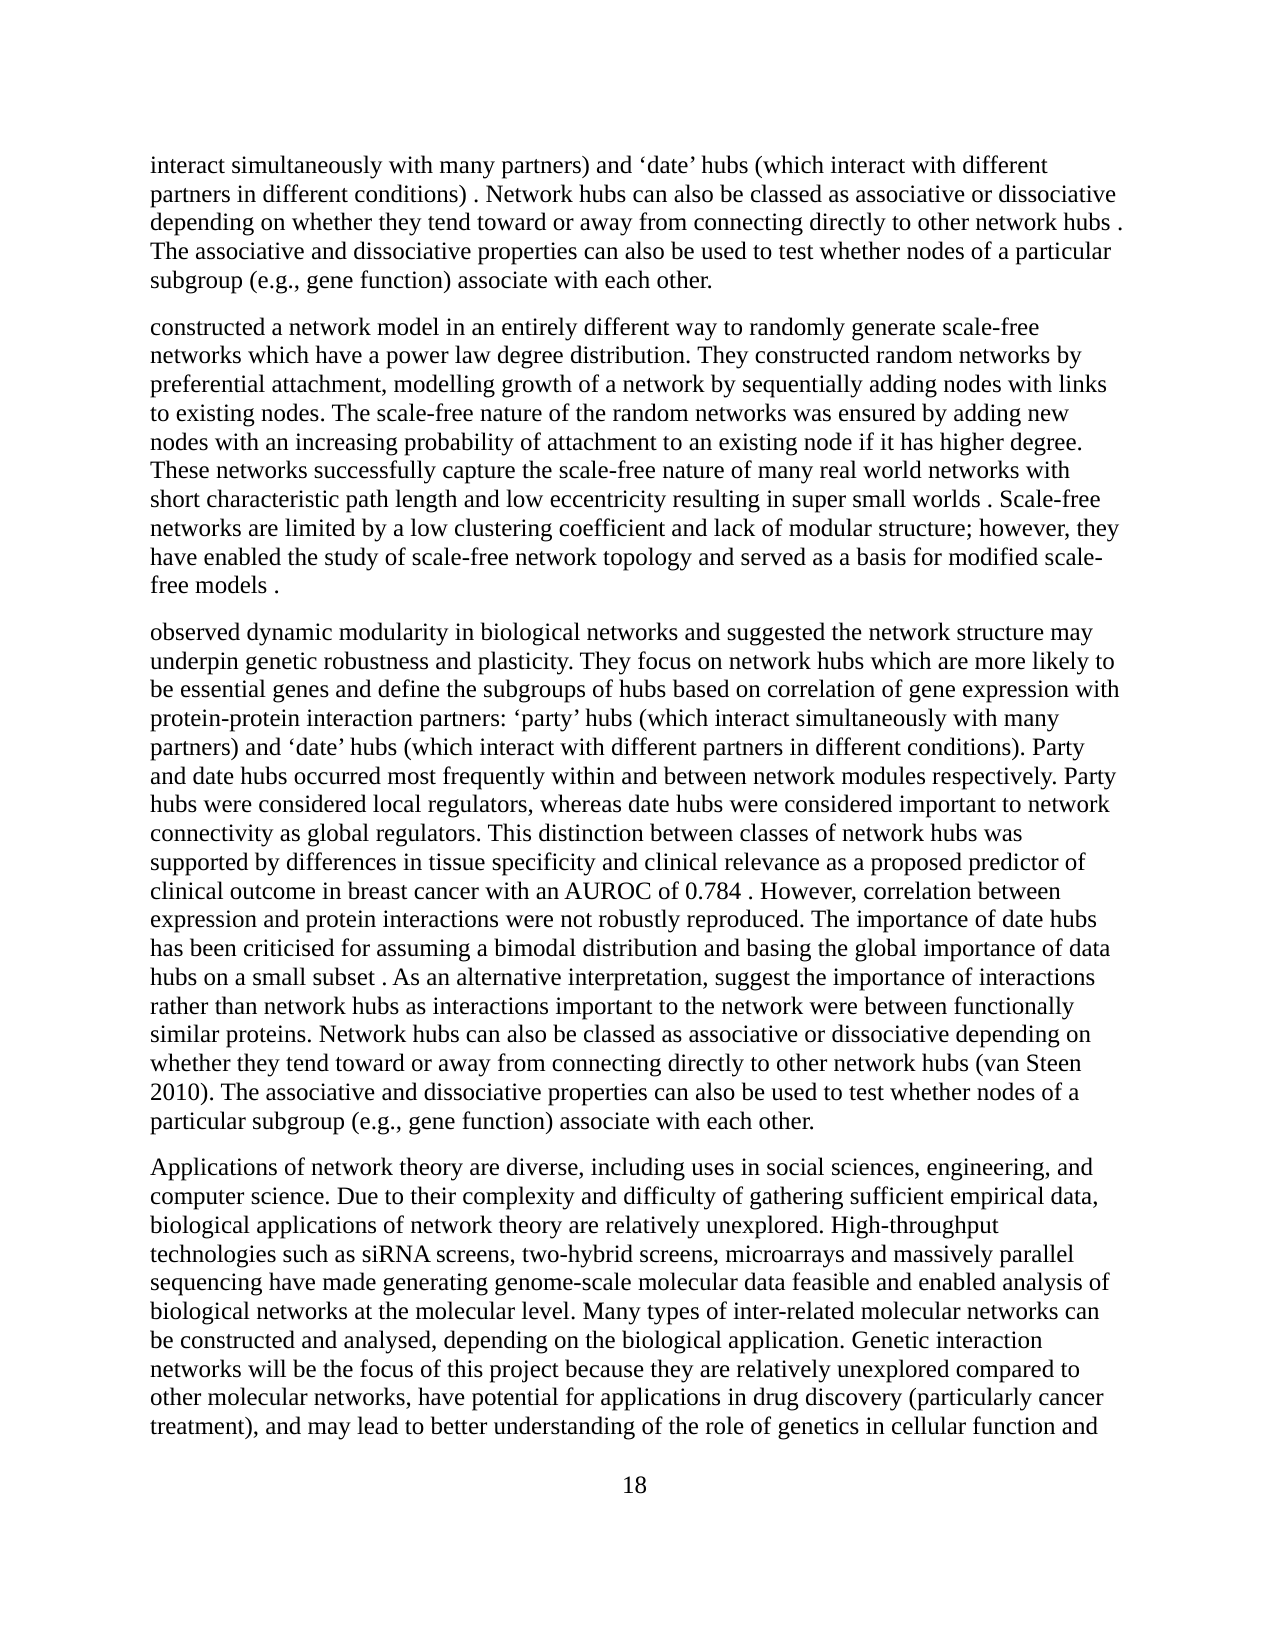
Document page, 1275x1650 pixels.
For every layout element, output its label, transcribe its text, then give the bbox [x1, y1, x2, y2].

text interact simultaneously with many partners) and ‘date’ hubs (which interact with different partners in different conditions) . Network hubs can also be classed as associative or dissociative depending on whether they tend toward or away from connecting directly to other network hubs . The associative and dissociative properties can also be used to test whether nodes of a particular subgroup (e.g., gene function) associate with each other. [150, 150, 1125, 294]
text constructed a network model in an entirely different way to randomly generate scale-free networks which have a power law degree distribution. They constructed random networks by preferential attachment, modelling growth of a network by sequentially adding nodes with links to existing nodes. The scale-free nature of the random networks was ensured by adding new nodes with an increasing probability of attachment to an existing node if it has higher degree. These networks successfully capture the scale-free nature of many real world networks with short characteristic path length and low eccentricity resulting in super small worlds . Scale-free networks are limited by a low clustering coefficient and lack of modular structure; however, they have enabled the study of scale-free network topology and served as a basis for modified scale-free models . [150, 312, 1125, 599]
text Applications of network theory are diverse, including uses in social sciences, engineering, and computer science. Due to their complexity and difficulty of gathering sufficient empirical data, biological applications of network theory are relatively unexplored. High-throughput technologies such as siRNA screens, two-hybrid screens, microarrays and massively parallel sequencing have made generating genome-scale molecular data feasible and enabled analysis of biological networks at the molecular level. Many types of inter-related molecular networks can be constructed and analysed, depending on the biological application. Genetic interaction networks will be the focus of this project because they are relatively unexplored compared to other molecular networks, have potential for applications in drug discovery (particularly cancer treatment), and may lead to better understanding of the role of genetics in cellular function and [150, 1152, 1125, 1440]
text observed dynamic modularity in biological networks and suggested the network structure may underpin genetic robustness and plasticity. They focus on network hubs which are more likely to be essential genes and define the subgroups of hubs based on correlation of gene expression with protein-protein interaction partners: ‘party’ hubs (which interact simultaneously with many partners) and ‘date’ hubs (which interact with different partners in different conditions). Party and date hubs occurred most frequently within and between network modules respectively. Party hubs were considered local regulators, whereas date hubs were considered important to network connectivity as global regulators. This distinction between classes of network hubs was supported by differences in tissue specificity and clinical relevance as a proposed predictor of clinical outcome in breast cancer with an AUROC of 0.784 . However, correlation between expression and protein interactions were not robustly reproduced. The importance of date hubs has been criticised for assuming a bimodal distribution and basing the global importance of data hubs on a small subset . As an alternative interpretation, suggest the importance of interactions rather than network hubs as interactions important to the network were between functionally similar proteins. Network hubs can also be classed as associative or dissociative depending on whether they tend toward or away from connecting directly to other network hubs (van Steen 2010). The associative and dissociative properties can also be used to test whether nodes of a particular subgroup (e.g., gene function) associate with each other. [150, 617, 1125, 1134]
